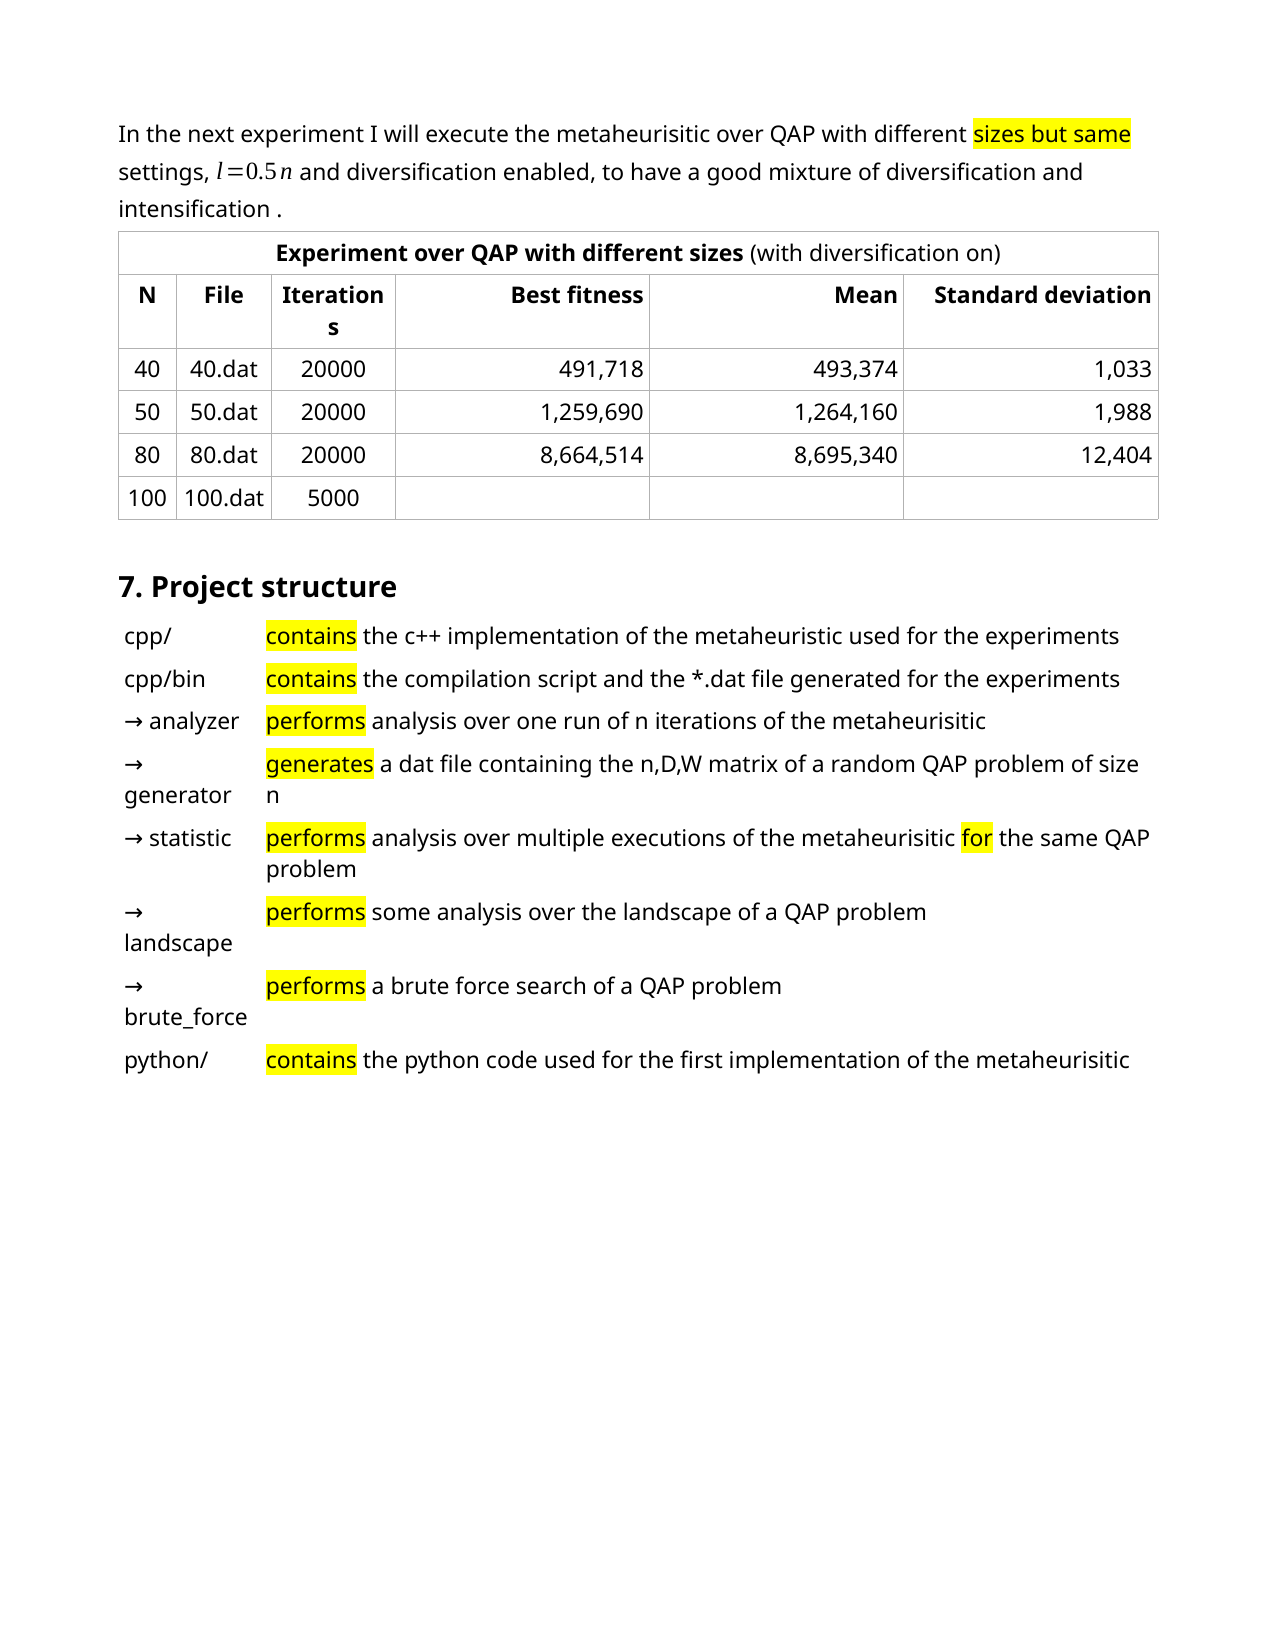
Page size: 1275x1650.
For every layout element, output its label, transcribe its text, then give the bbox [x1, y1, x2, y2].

table_cell performs analysis over one run of n iterations of the metaheurisitic [260, 700, 1157, 742]
text 7. Project structure [118, 566, 1157, 606]
table_cell 8,695,340 [650, 434, 903, 476]
table_cell contains the python code used for the first implementation of the metaheurisitic [260, 1038, 1157, 1081]
table_cell 40 [119, 349, 176, 390]
table_cell 100 [119, 477, 176, 519]
table_cell 1,264,160 [650, 391, 903, 433]
table_cell 12,404 [904, 434, 1158, 476]
table_cell 80.dat [177, 434, 271, 476]
table_header Experiment over QAP with different sizes (with diversification on) [119, 232, 1158, 273]
table_cell Best fitness [396, 275, 649, 347]
table_cell → generator [118, 742, 260, 816]
table_cell 1,988 [904, 391, 1158, 433]
table_cell 8,664,514 [396, 434, 649, 476]
table_cell generates a dat file containing the n,D,W matrix of a random QAP problem of size n [260, 742, 1157, 816]
table_cell 1,033 [904, 349, 1158, 390]
table_cell 1,259,690 [396, 391, 649, 433]
table_header cpp/ [118, 614, 260, 657]
table_cell contains the compilation script and the *.dat file generated for the experiments [260, 657, 1157, 699]
table_cell → analyzer [118, 700, 260, 742]
table_cell 491,718 [396, 349, 649, 390]
table_cell python/ [118, 1038, 260, 1081]
table_header contains the c++ implementation of the metaheuristic used for the experiments [260, 614, 1157, 657]
table_cell [904, 477, 1158, 519]
table_cell 5000 [272, 477, 395, 519]
table_cell N [119, 275, 176, 347]
table_cell [396, 477, 649, 519]
table_cell → statistic [118, 816, 260, 890]
table_cell → landscape [118, 890, 260, 964]
table_cell File [177, 275, 271, 347]
table_cell [650, 477, 903, 519]
table_cell Iterations [272, 275, 395, 347]
table_cell 40.dat [177, 349, 271, 390]
table_cell 50 [119, 391, 176, 433]
table_cell → brute_force [118, 964, 260, 1038]
text In the next experiment I will execute the metaheurisitic over QAP with different sizes but same settings,and diversification enabled, to have a good mixture of diversification and intensification . [118, 118, 1157, 224]
table_cell 493,374 [650, 349, 903, 390]
table_cell Mean [650, 275, 903, 347]
table_cell 50.dat [177, 391, 271, 433]
table_cell 20000 [272, 434, 395, 476]
table_cell cpp/bin [118, 657, 260, 699]
table_cell performs analysis over multiple executions of the metaheurisitic for the same QAP problem [260, 816, 1157, 890]
table_cell 100.dat [177, 477, 271, 519]
table_cell performs some analysis over the landscape of a QAP problem [260, 890, 1157, 964]
table_cell 20000 [272, 391, 395, 433]
table_cell performs a brute force search of a QAP problem [260, 964, 1157, 1038]
table_cell Standard deviation [904, 275, 1158, 347]
table_cell 80 [119, 434, 176, 476]
table_cell 20000 [272, 349, 395, 390]
